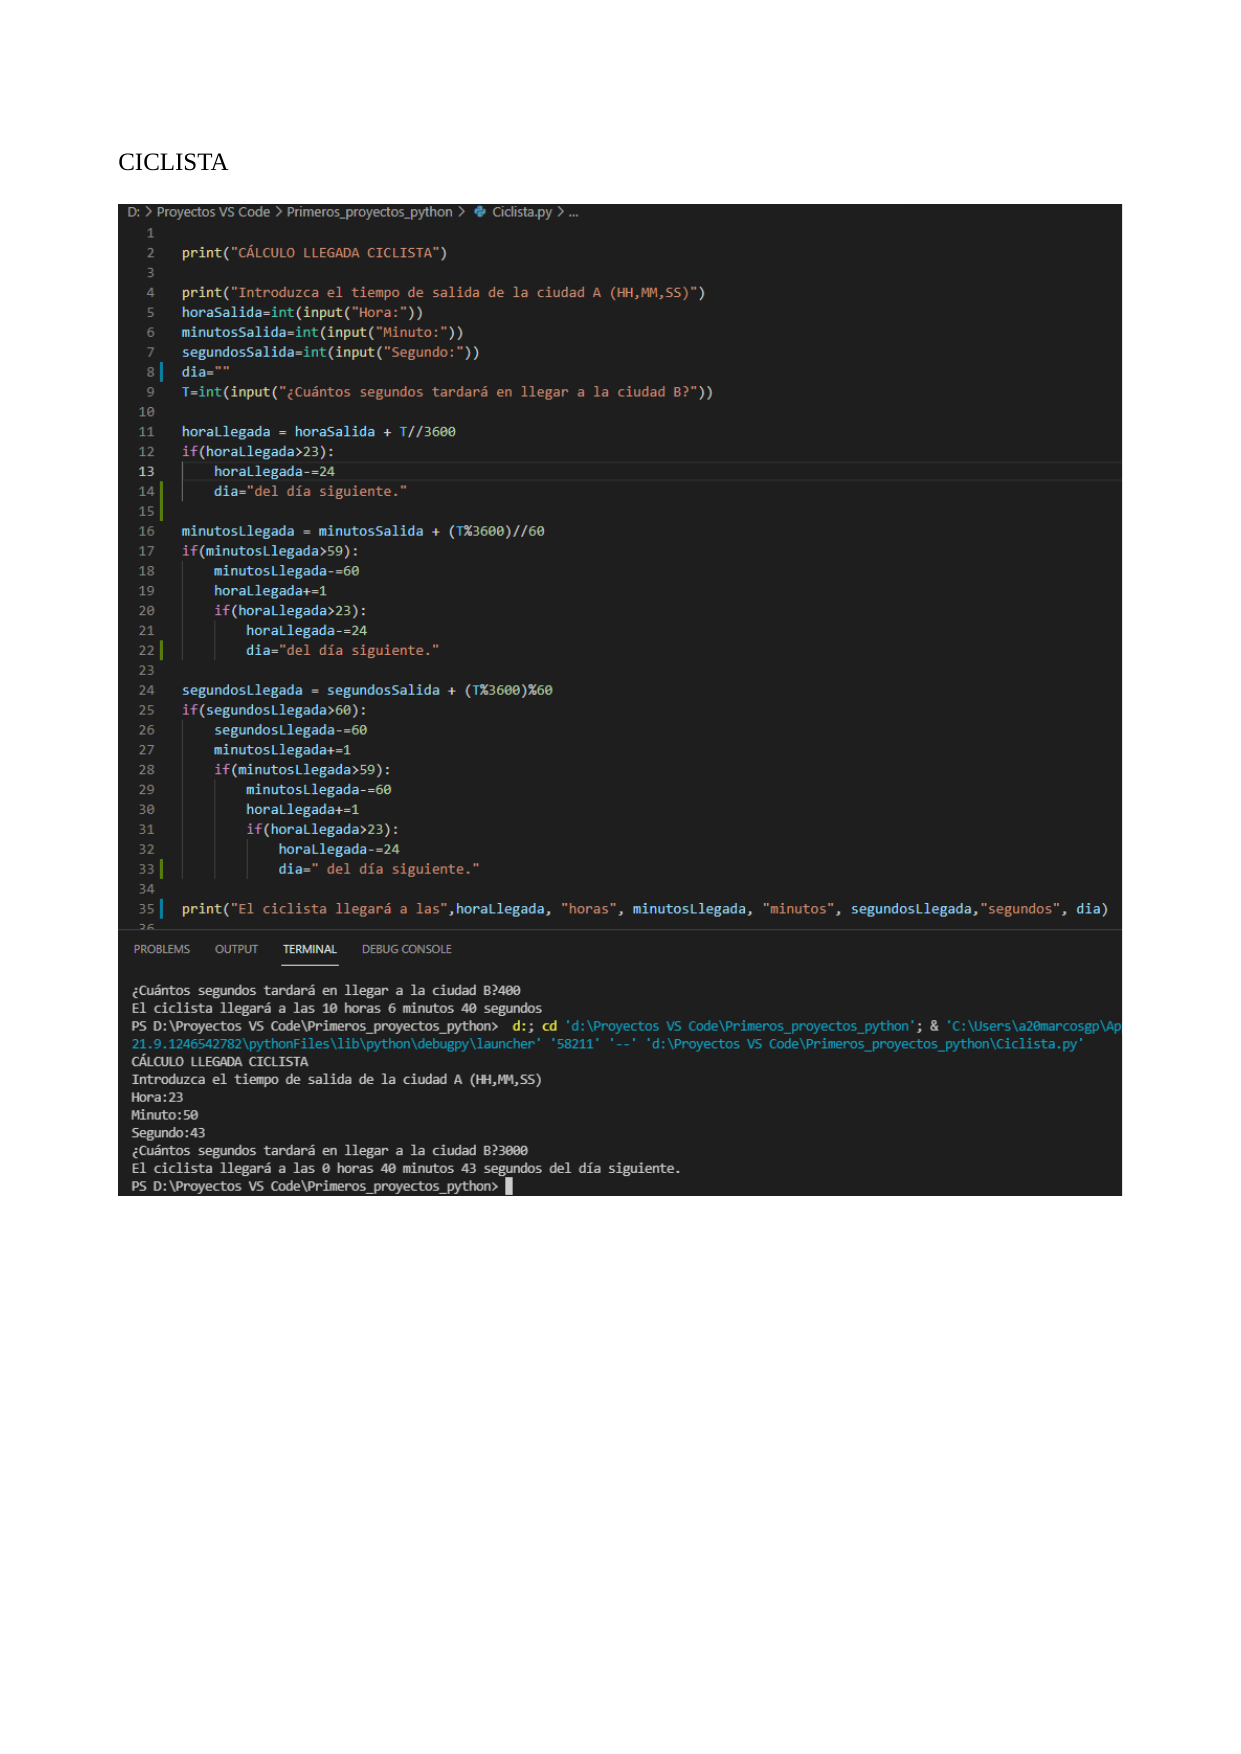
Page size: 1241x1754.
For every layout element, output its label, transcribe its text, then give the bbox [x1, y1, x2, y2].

picture [118, 204, 1123, 1196]
text CICLISTA [118, 147, 1122, 176]
